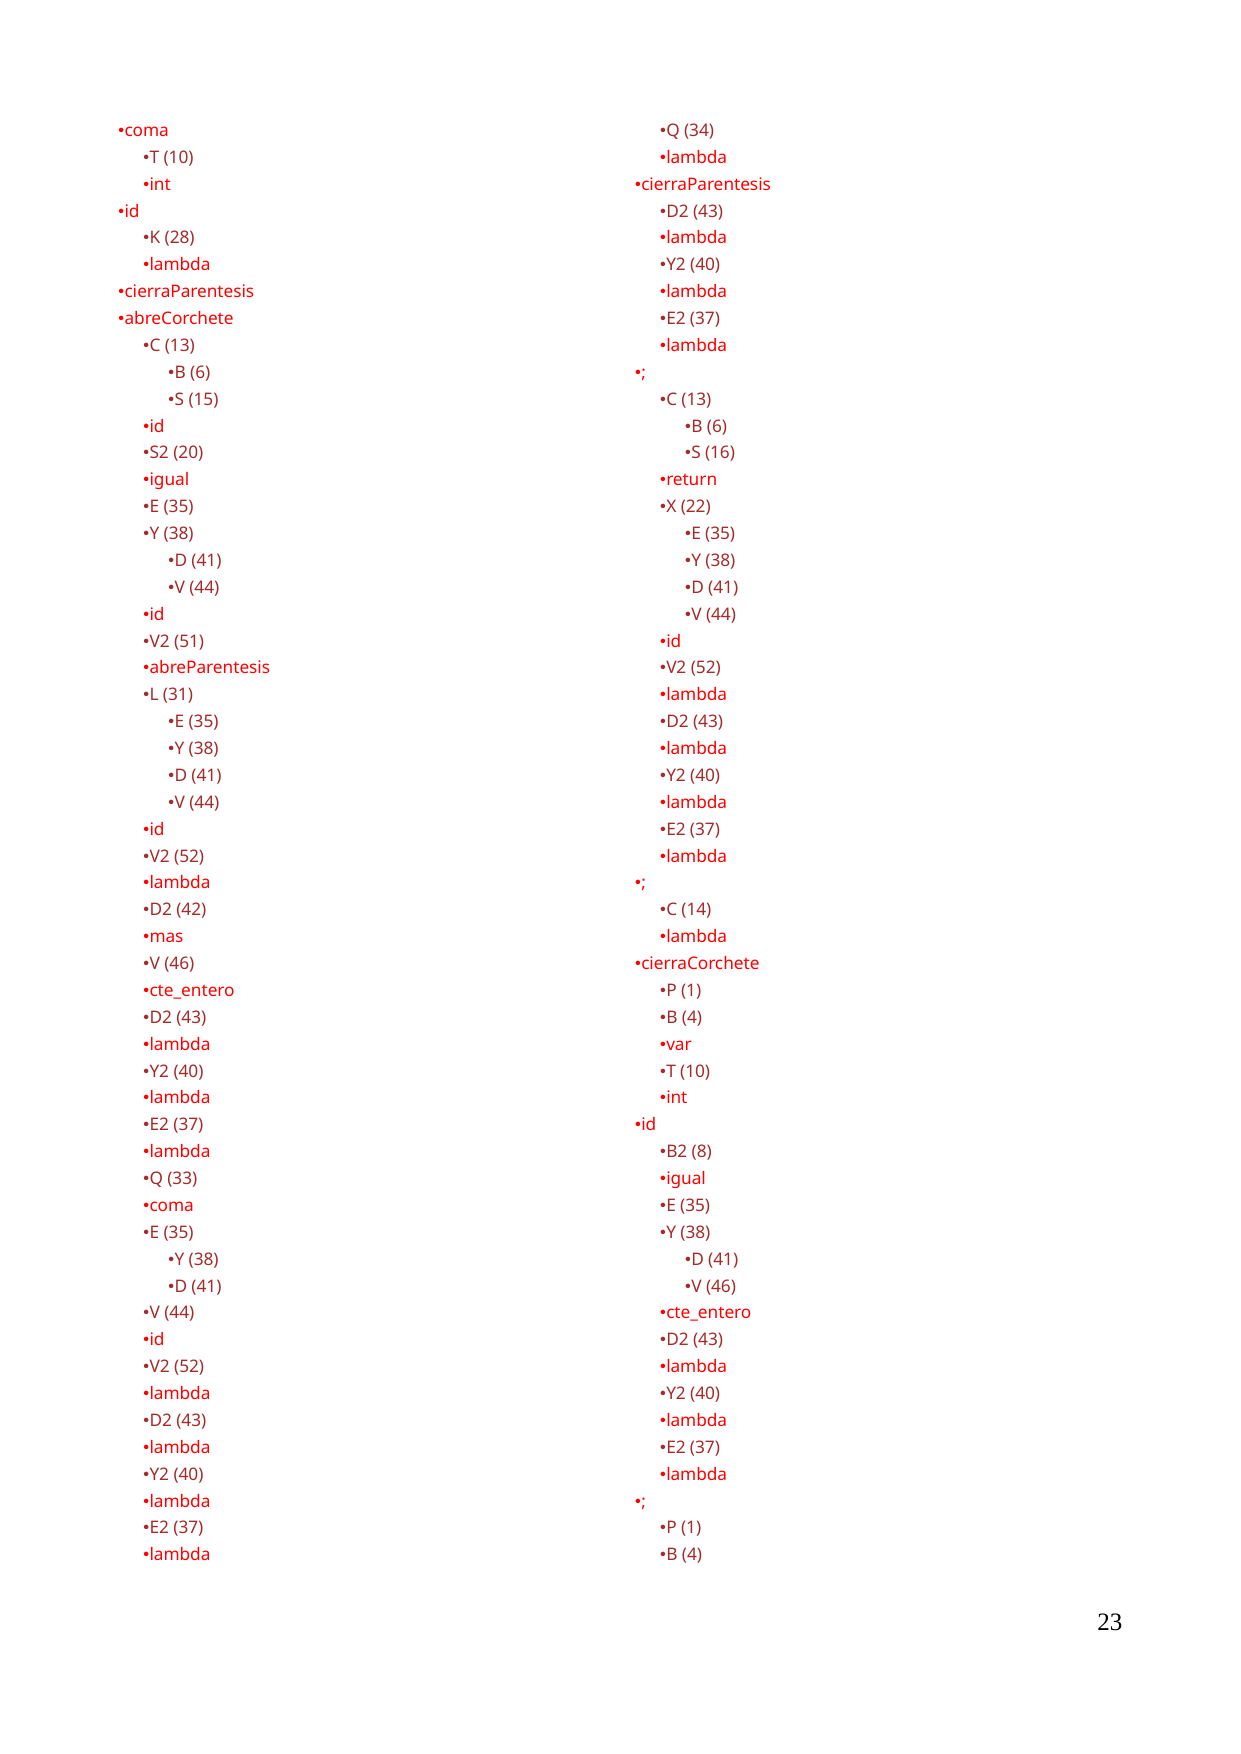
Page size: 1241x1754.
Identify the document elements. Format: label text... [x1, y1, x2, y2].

list Y2 (40) [635, 1381, 1122, 1410]
list Y (38) [118, 736, 605, 765]
list lambda [118, 1032, 605, 1055]
list L (31) [118, 682, 605, 711]
list E2 (37) [635, 817, 1122, 846]
list B (4) [635, 1542, 1122, 1571]
list lambda [635, 736, 1122, 760]
list B (6) [635, 414, 1122, 442]
list V (44) [118, 1301, 605, 1329]
list abreCorchete [118, 306, 605, 330]
list id [118, 817, 605, 840]
list lambda [635, 1354, 1122, 1378]
list B (4) [635, 1005, 1122, 1034]
list D2 (43) [118, 1005, 605, 1034]
list V (44) [118, 575, 605, 604]
list P (1) [635, 978, 1122, 1007]
list C (13) [118, 333, 605, 362]
list E (35) [118, 1220, 605, 1249]
list E (35) [118, 709, 605, 738]
list Y2 (40) [635, 763, 1122, 792]
list lambda [635, 333, 1122, 357]
list lambda [635, 145, 1122, 168]
list V2 (52) [118, 844, 605, 872]
list mas [118, 924, 605, 948]
list cierraParentesis [118, 279, 605, 303]
list Y2 (40) [118, 1462, 605, 1491]
list E (35) [635, 521, 1122, 550]
list cierraParentesis [635, 172, 1122, 195]
list id [118, 602, 605, 625]
list return [635, 467, 1122, 491]
list X (22) [635, 494, 1122, 523]
list Y2 (40) [635, 252, 1122, 281]
list D (41) [118, 548, 605, 577]
list E2 (37) [118, 1516, 605, 1544]
list lambda [635, 1408, 1122, 1432]
list Y (38) [118, 1247, 605, 1276]
list E (35) [635, 1193, 1122, 1222]
list lambda [635, 682, 1122, 706]
list lambda [635, 1462, 1122, 1485]
list coma [118, 118, 605, 142]
list lambda [635, 924, 1122, 948]
list cte_entero [118, 978, 605, 1002]
list ; [635, 1489, 1122, 1512]
list V (46) [118, 951, 605, 980]
list T (10) [635, 1059, 1122, 1087]
list lambda [118, 252, 605, 276]
list D (41) [635, 1247, 1122, 1276]
list B2 (8) [635, 1139, 1122, 1168]
list Y (38) [118, 521, 605, 550]
list E2 (37) [635, 1435, 1122, 1464]
list V (44) [118, 790, 605, 819]
list Y (38) [635, 1220, 1122, 1249]
list int [118, 172, 605, 195]
list lambda [118, 1086, 605, 1109]
list id [118, 1327, 605, 1351]
list igual [118, 467, 605, 491]
list cte_entero [635, 1301, 1122, 1324]
list lambda [118, 1542, 605, 1566]
list S (16) [635, 441, 1122, 469]
list D2 (43) [635, 1327, 1122, 1356]
list int [635, 1086, 1122, 1109]
list D2 (43) [635, 709, 1122, 738]
list E (35) [118, 494, 605, 523]
list lambda [635, 790, 1122, 813]
list lambda [118, 1489, 605, 1512]
list Y (38) [635, 548, 1122, 577]
list ; [635, 360, 1122, 383]
list D2 (43) [635, 199, 1122, 227]
list cierraCorchete [635, 951, 1122, 975]
list C (14) [635, 897, 1122, 926]
list abreParentesis [118, 656, 605, 679]
list igual [635, 1166, 1122, 1190]
list V2 (51) [118, 629, 605, 657]
list lambda [635, 279, 1122, 303]
list T (10) [118, 145, 605, 174]
list coma [118, 1193, 605, 1217]
list Q (34) [635, 118, 1122, 147]
list ; [635, 871, 1122, 894]
list lambda [635, 226, 1122, 249]
list V2 (52) [118, 1354, 605, 1383]
list id [118, 199, 605, 222]
list S2 (20) [118, 441, 605, 469]
list D (41) [635, 575, 1122, 604]
list D2 (43) [118, 1408, 605, 1437]
list B (6) [118, 360, 605, 389]
list lambda [118, 1435, 605, 1458]
list C (13) [635, 387, 1122, 416]
list lambda [118, 871, 605, 894]
list S (15) [118, 387, 605, 416]
list V (46) [635, 1274, 1122, 1302]
list E2 (37) [118, 1112, 605, 1141]
list D (41) [118, 1274, 605, 1302]
list D2 (42) [118, 897, 605, 926]
list lambda [118, 1139, 605, 1163]
list P (1) [635, 1516, 1122, 1544]
list var [635, 1032, 1122, 1055]
list V (44) [635, 602, 1122, 631]
list id [635, 1112, 1122, 1136]
list id [118, 414, 605, 437]
list Q (33) [118, 1166, 605, 1195]
list lambda [118, 1381, 605, 1405]
list K (28) [118, 226, 605, 254]
list id [635, 629, 1122, 652]
list Y2 (40) [118, 1059, 605, 1087]
list D (41) [118, 763, 605, 792]
list lambda [635, 844, 1122, 867]
list V2 (52) [635, 656, 1122, 684]
list E2 (37) [635, 306, 1122, 335]
